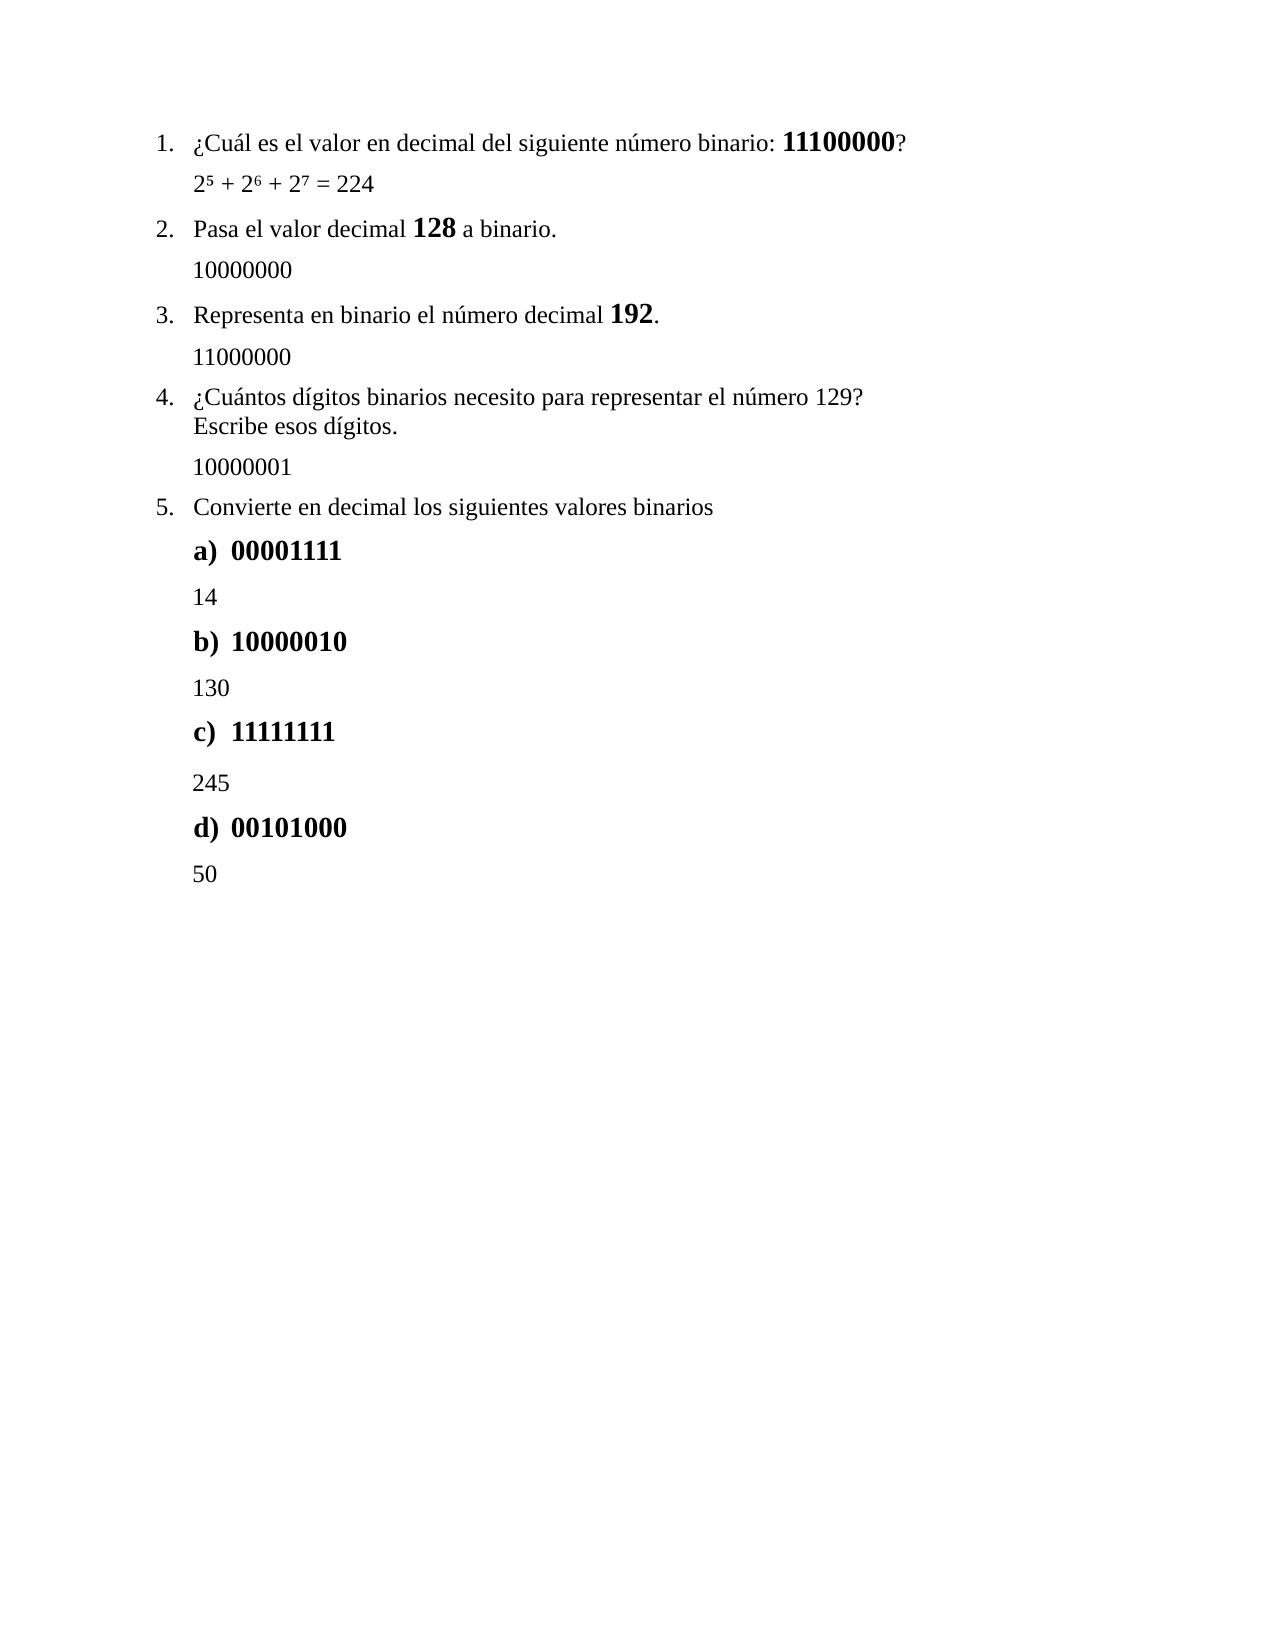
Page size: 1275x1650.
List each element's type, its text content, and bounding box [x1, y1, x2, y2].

list 11111111 [193, 714, 1157, 748]
text 10000000 [118, 256, 1157, 284]
list ¿Cuál es el valor en decimal del siguiente número binario: 11100000? [156, 124, 1157, 158]
text 14 [118, 578, 1157, 612]
text 11000000 [118, 342, 1157, 370]
list 2⁵ + 2⁶ + 2⁷ = 224 [156, 169, 1157, 198]
text 50 [118, 856, 1157, 889]
text 10000001 [118, 452, 1157, 480]
list Pasa el valor decimal 128 a binario. [156, 210, 1157, 244]
list ¿Cuántos dígitos binarios necesito para representar el número 129? Escribe esos dígitos. [156, 382, 1157, 440]
list 00101000 [193, 810, 1157, 844]
list 00001111 [193, 533, 1157, 566]
text 130 [118, 669, 1157, 703]
list 10000010 [193, 624, 1157, 657]
text 245 [118, 760, 1157, 798]
list Convierte en decimal los siguientes valores binarios [156, 492, 1157, 521]
list Representa en binario el número decimal 192. [156, 296, 1157, 330]
